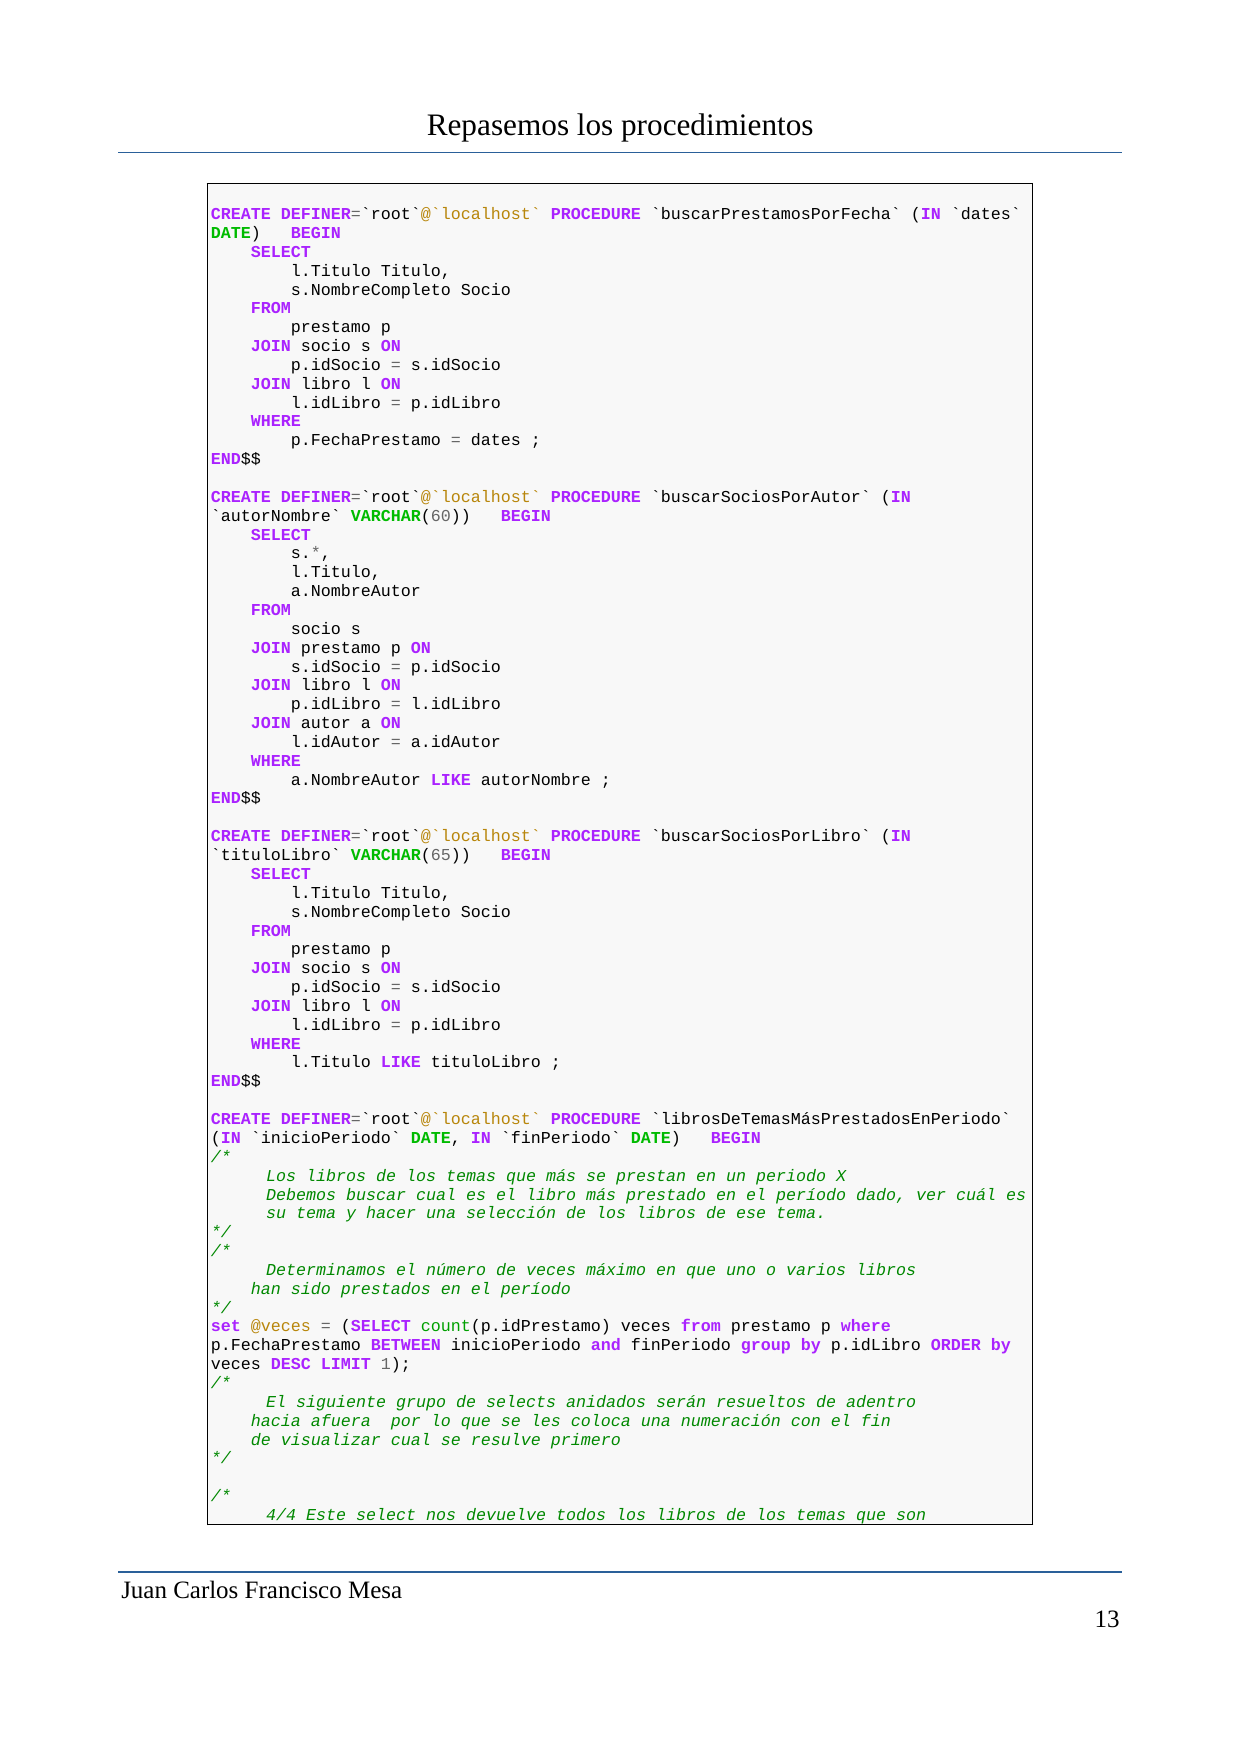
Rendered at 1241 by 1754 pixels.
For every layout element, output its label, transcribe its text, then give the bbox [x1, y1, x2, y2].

text p.idSocio = s.idSocio [208, 975, 1032, 993]
text p.idLibro = l.idLibro [208, 692, 1032, 711]
text /* [208, 1144, 1032, 1163]
text JOIN socio s ON [208, 956, 1032, 975]
text FROM [208, 918, 1032, 937]
text /* [208, 1371, 1032, 1389]
text set @veces = (SELECT count(p.idPrestamo) veces from prestamo p where p.FechaPrestamo BETWEEN inicioPeriodo and finPeriodo group by p.idLibro ORDER by veces DESC LIMIT 1); [208, 1314, 1032, 1371]
text s.NombreCompleto Socio [208, 277, 1032, 296]
text han sido prestados en el período [208, 1276, 1032, 1295]
text FROM [208, 296, 1032, 315]
text FROM [208, 598, 1032, 616]
text socio s [208, 616, 1032, 635]
text l.Titulo, [208, 560, 1032, 579]
text prestamo p [208, 315, 1032, 334]
text SELECT [208, 862, 1032, 880]
text a.NombreAutor [208, 579, 1032, 598]
text CREATE DEFINER=`root`@`localhost` PROCEDURE `buscarSociosPorLibro` (IN `tituloLibro` VARCHAR(65)) BEGIN [208, 824, 1032, 862]
text l.idLibro = p.idLibro [208, 1012, 1032, 1031]
text JOIN libro l ON [208, 371, 1032, 390]
text /* [208, 1484, 1032, 1503]
text END$$ [208, 1069, 1032, 1088]
text de visualizar cual se resulve primero [208, 1427, 1032, 1446]
text l.Titulo LIKE tituloLibro ; [208, 1050, 1032, 1069]
text CREATE DEFINER=`root`@`localhost` PROCEDURE `buscarPrestamosPorFecha` (IN `dates` DATE) BEGIN [208, 202, 1032, 239]
text hacia afuera por lo que se les coloca una numeración con el fin [208, 1408, 1032, 1427]
text JOIN libro l ON [208, 673, 1032, 692]
text JOIN socio s ON [208, 334, 1032, 352]
text JOIN libro l ON [208, 993, 1032, 1012]
text WHERE [208, 748, 1032, 767]
text /* [208, 1239, 1032, 1257]
text Determinamos el número de veces máximo en que uno o varios libros [208, 1257, 1032, 1276]
text prestamo p [208, 937, 1032, 956]
text */ [208, 1220, 1032, 1239]
text s.NombreCompleto Socio [208, 899, 1032, 918]
text CREATE DEFINER=`root`@`localhost` PROCEDURE `librosDeTemasMásPrestadosEnPeriodo` (IN `inicioPeriodo` DATE, IN `finPeriodo` DATE) BEGIN [208, 1107, 1032, 1144]
text SELECT [208, 239, 1032, 258]
text l.Titulo Titulo, [208, 258, 1032, 277]
text */ [208, 1446, 1032, 1465]
text l.idLibro = p.idLibro [208, 390, 1032, 409]
text p.idSocio = s.idSocio [208, 352, 1032, 371]
text l.idAutor = a.idAutor [208, 729, 1032, 748]
text CREATE DEFINER=`root`@`localhost` PROCEDURE `buscarSociosPorAutor` (IN `autorNombre` VARCHAR(60)) BEGIN [208, 484, 1032, 522]
text El siguiente grupo de selects anidados serán resueltos de adentro [208, 1389, 1032, 1408]
text JOIN prestamo p ON [208, 635, 1032, 654]
text s.idSocio = p.idSocio [208, 654, 1032, 673]
text p.FechaPrestamo = dates ; [208, 428, 1032, 447]
text 4/4 Este select nos devuelve todos los libros de los temas que son [208, 1503, 1032, 1524]
text WHERE [208, 1031, 1032, 1050]
text Los libros de los temas que más se prestan en un periodo X [208, 1163, 1032, 1182]
text Debemos buscar cual es el libro más prestado en el período dado, ver cuál es su tema y hacer una selección de los libros de ese tema. [208, 1182, 1032, 1220]
text END$$ [208, 447, 1032, 466]
text WHERE [208, 409, 1032, 428]
text */ [208, 1295, 1032, 1314]
text s.*, [208, 541, 1032, 560]
text l.Titulo Titulo, [208, 880, 1032, 899]
text JOIN autor a ON [208, 711, 1032, 729]
text END$$ [208, 786, 1032, 805]
text SELECT [208, 522, 1032, 541]
text a.NombreAutor LIKE autorNombre ; [208, 767, 1032, 786]
